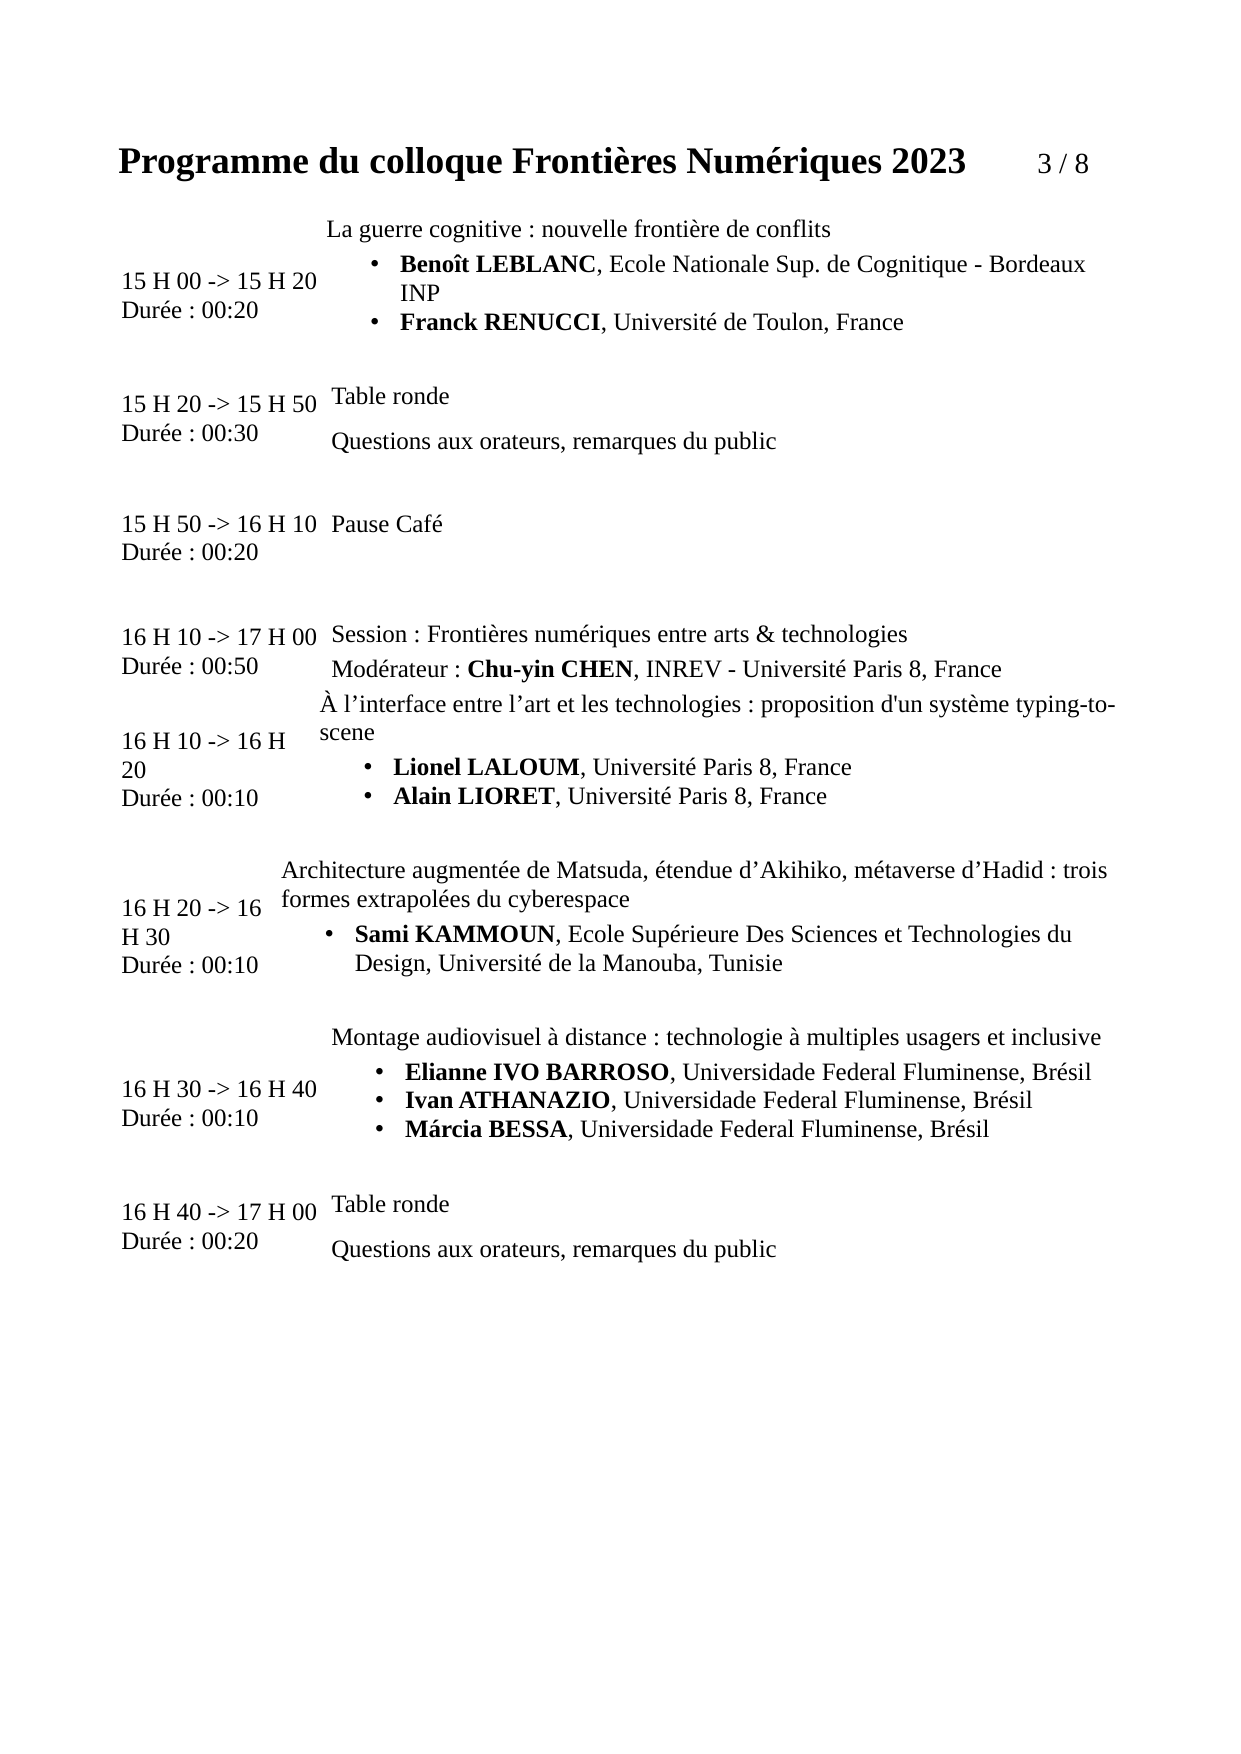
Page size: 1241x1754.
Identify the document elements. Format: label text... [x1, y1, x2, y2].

table_cell [328, 540, 461, 569]
table_cell Questions aux orateurs, remarques du public [328, 424, 788, 458]
table_header 16 H 10 -> 17 H 00 Durée : 00:50 [118, 617, 328, 686]
table_cell [316, 842, 1122, 853]
table_cell [328, 1221, 788, 1231]
table_header La guerre cognitive : nouvelle frontière de conflits [323, 212, 1122, 246]
table_header 15 H 00 -> 15 H 20 Durée : 00:20 [118, 212, 323, 378]
table_header 16 H 30 -> 16 H 40 Durée : 00:10 [118, 1019, 328, 1186]
table_header 15 H 20 -> 15 H 50 Durée : 00:30 [118, 378, 328, 458]
table_header 16 H 20 -> 16 H 30 Durée : 00:10 [118, 853, 278, 1019]
table_cell Sami KAMMOUN, Ecole Supérieure Des Sciences et Technologies du Design, Université de la Manouba, Tunisie [278, 916, 1122, 1009]
table_header Table ronde [328, 1186, 788, 1221]
table_cell Benoît LEBLANC, Ecole Nationale Sup. de Cognitique - Bordeaux INP Franck RENUCCI, Université de Toulon, France [323, 246, 1122, 368]
table_cell Lionel LALOUM, Université Paris 8, France Alain LIORET, Université Paris 8, France [316, 749, 1122, 842]
table_cell Elianne IVO BARROSO, Universidade Federal Fluminense, Brésil Ivan ATHANAZIO, Universidade Federal Fluminense, Brésil Márcia BESSA, Universidade Federal Fluminense, Brésil [328, 1054, 1111, 1176]
table_header 16 H 10 -> 16 H 20 Durée : 00:10 [118, 686, 316, 853]
table_cell [323, 368, 1122, 378]
table_header 15 H 50 -> 16 H 10 Durée : 00:20 [118, 506, 328, 569]
table_cell Modérateur : Chu-yin CHEN, INREV - Université Paris 8, France [328, 651, 1021, 686]
table_header Pause Café [328, 506, 461, 540]
table_cell Questions aux orateurs, remarques du public [328, 1231, 788, 1266]
table_cell [278, 1009, 1122, 1019]
table_header 16 H 40 -> 17 H 00 Durée : 00:20 [118, 1186, 328, 1266]
table_header À l’interface entre l’art et les technologies : proposition d'un système typing-to-scene [316, 686, 1122, 749]
table_header Table ronde [328, 378, 788, 413]
table_header Architecture augmentée de Matsuda, étendue d’Akihiko, métaverse d’Hadid : trois formes extrapolées du cyberespace [278, 853, 1122, 916]
table_cell [328, 413, 788, 423]
table_header Session : Frontières numériques entre arts & technologies [328, 617, 1021, 651]
table_header Montage audiovisuel à distance : technologie à multiples usagers et inclusive [328, 1019, 1111, 1054]
table_cell [328, 1176, 1111, 1186]
